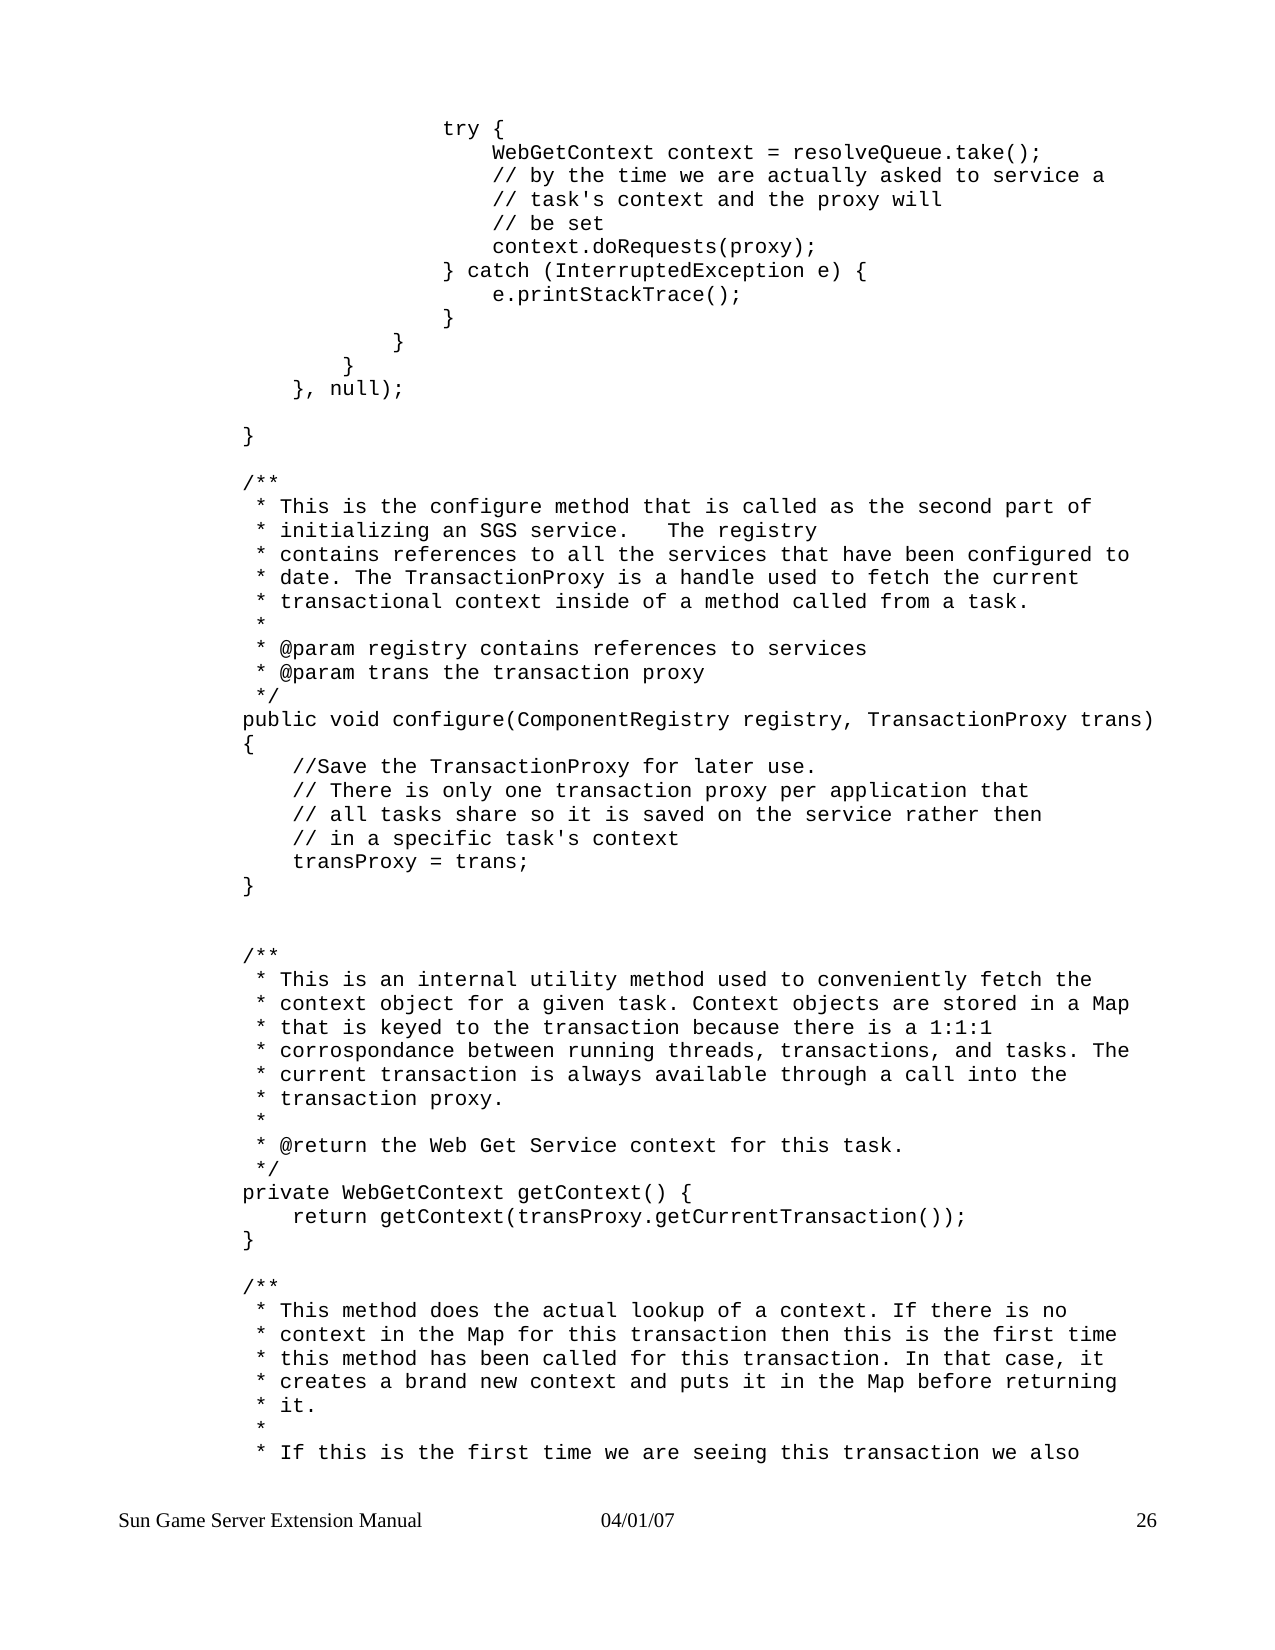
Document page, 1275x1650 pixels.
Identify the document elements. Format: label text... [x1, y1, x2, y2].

text */ [192, 1158, 1157, 1182]
text * it. [192, 1395, 1157, 1419]
text private WebGetContext getContext() { [192, 1182, 1157, 1206]
text WebGetContext context = resolveQueue.take(); [192, 142, 1157, 165]
text * context in the Map for this transaction then this is the first time [192, 1324, 1157, 1348]
text * [192, 615, 1157, 638]
text * contains references to all the services that have been configured to [192, 544, 1157, 567]
text * this method has been called for this transaction. In that case, it [192, 1348, 1157, 1371]
text * [192, 1419, 1157, 1442]
text //Save the TransactionProxy for later use. [192, 757, 1157, 780]
text */ [192, 686, 1157, 709]
text * This is the configure method that is called as the second part of [192, 496, 1157, 520]
text } [192, 307, 1157, 331]
text * context object for a given task. Context objects are stored in a Map [192, 993, 1157, 1017]
text // There is only one transaction proxy per application that [192, 780, 1157, 804]
text * This is an internal utility method used to conveniently fetch the [192, 969, 1157, 993]
text * @param trans the transaction proxy [192, 662, 1157, 686]
text // be set [192, 213, 1157, 236]
text // by the time we are actually asked to service a [192, 165, 1157, 189]
text /** [192, 473, 1157, 496]
text /** [192, 946, 1157, 969]
text * date. The TransactionProxy is a handle used to fetch the current [192, 567, 1157, 591]
text * that is keyed to the transaction because there is a 1:1:1 [192, 1017, 1157, 1040]
text try { [192, 118, 1157, 142]
text } catch (InterruptedException e) { [192, 260, 1157, 284]
text * [192, 1111, 1157, 1135]
text // all tasks share so it is saved on the service rather then [192, 804, 1157, 827]
text * transactional context inside of a method called from a task. [192, 591, 1157, 615]
text return getContext(transProxy.getCurrentTransaction()); [192, 1206, 1157, 1229]
text public void configure(ComponentRegistry registry, TransactionProxy trans) [192, 709, 1157, 733]
text /** [192, 1277, 1157, 1300]
text // in a specific task's context [192, 827, 1157, 851]
text e.printStackTrace(); [192, 284, 1157, 307]
text * creates a brand new context and puts it in the Map before returning [192, 1371, 1157, 1395]
text } [192, 426, 1157, 449]
text { [192, 733, 1157, 757]
text } [192, 1229, 1157, 1253]
text * current transaction is always available through a call into the [192, 1064, 1157, 1088]
text transProxy = trans; [192, 851, 1157, 875]
text * This method does the actual lookup of a context. If there is no [192, 1300, 1157, 1324]
text // task's context and the proxy will [192, 189, 1157, 213]
text * @param registry contains references to services [192, 638, 1157, 662]
text } [192, 331, 1157, 354]
text context.doRequests(proxy); [192, 236, 1157, 260]
text * @return the Web Get Service context for this task. [192, 1135, 1157, 1158]
text }, null); [192, 378, 1157, 402]
text * corrospondance between running threads, transactions, and tasks. The [192, 1040, 1157, 1064]
text * initializing an SGS service. The registry [192, 520, 1157, 544]
text * transaction proxy. [192, 1088, 1157, 1111]
text * If this is the first time we are seeing this transaction we also [192, 1442, 1157, 1466]
text } [192, 354, 1157, 378]
text } [192, 875, 1157, 898]
